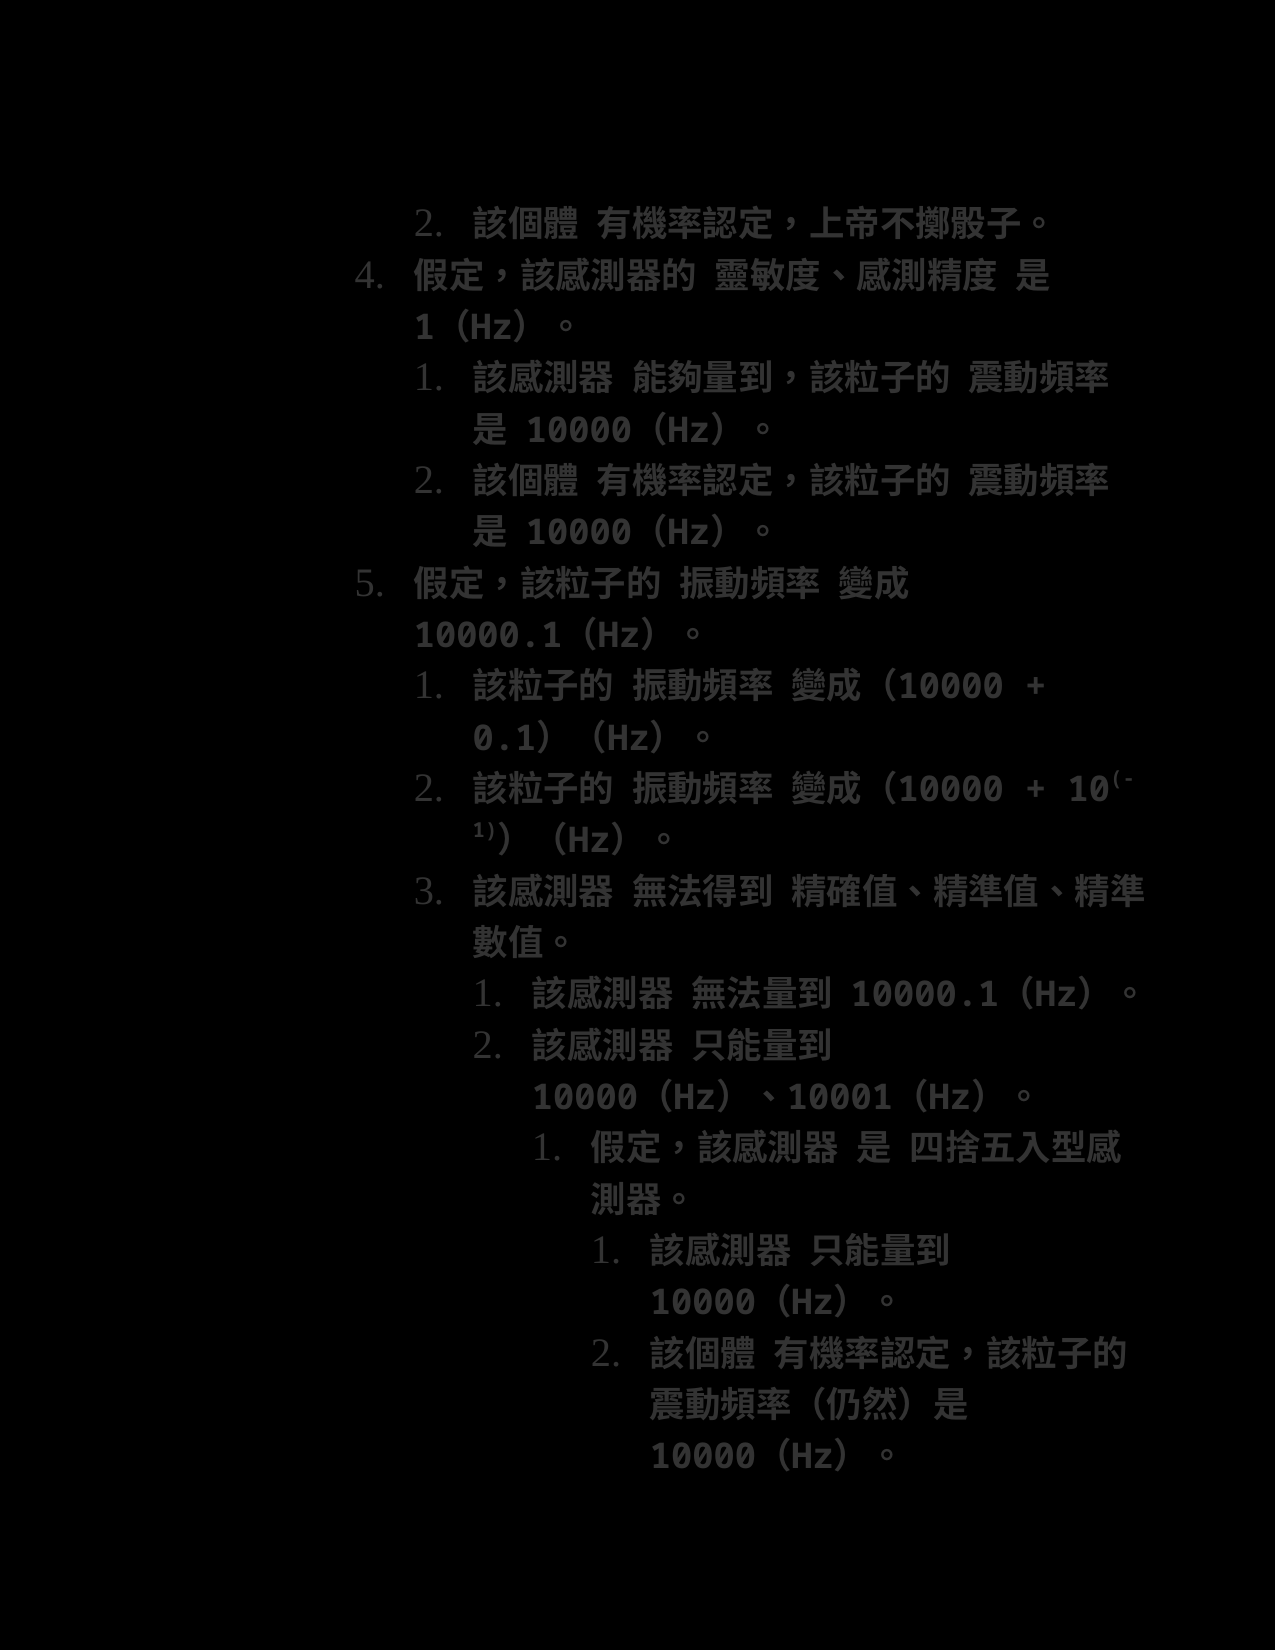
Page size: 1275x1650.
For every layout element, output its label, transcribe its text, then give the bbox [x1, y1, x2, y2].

list 該粒子的 振動頻率 變成（10000 + 0.1）（Hz）。 [413, 658, 1157, 760]
list 該粒子的 振動頻率 變成（10000 + 10(-1)）（Hz）。 [413, 760, 1157, 863]
list 該感測器 能夠量到，該粒子的 震動頻率 是 10000（Hz）。 [413, 350, 1157, 452]
list 該感測器 只能量到 10000（Hz）。 [591, 1222, 1157, 1325]
list 該個體 有機率認定，該粒子的 震動頻率（仍然）是 10000（Hz）。 [591, 1325, 1157, 1479]
list 該個體 有機率認定，該粒子的 震動頻率 是 10000（Hz）。 [413, 452, 1157, 555]
list 假定，該粒子的 振動頻率 變成 10000.1（Hz）。 [354, 555, 1157, 658]
list 假定，該感測器 是 四捨五入型感測器。 [532, 1120, 1157, 1222]
list 該感測器 無法得到 精確值、精準值、精準數值。 [413, 863, 1157, 966]
list 該感測器 只能量到 10000（Hz）、10001（Hz）。 [472, 1017, 1157, 1120]
list 該感測器 無法量到 10000.1（Hz）。 [472, 966, 1157, 1017]
list 假定，該感測器的 靈敏度、感測精度 是 1（Hz）。 [354, 247, 1157, 350]
list 該個體 有機率認定，上帝不擲骰子。 [413, 196, 1157, 247]
